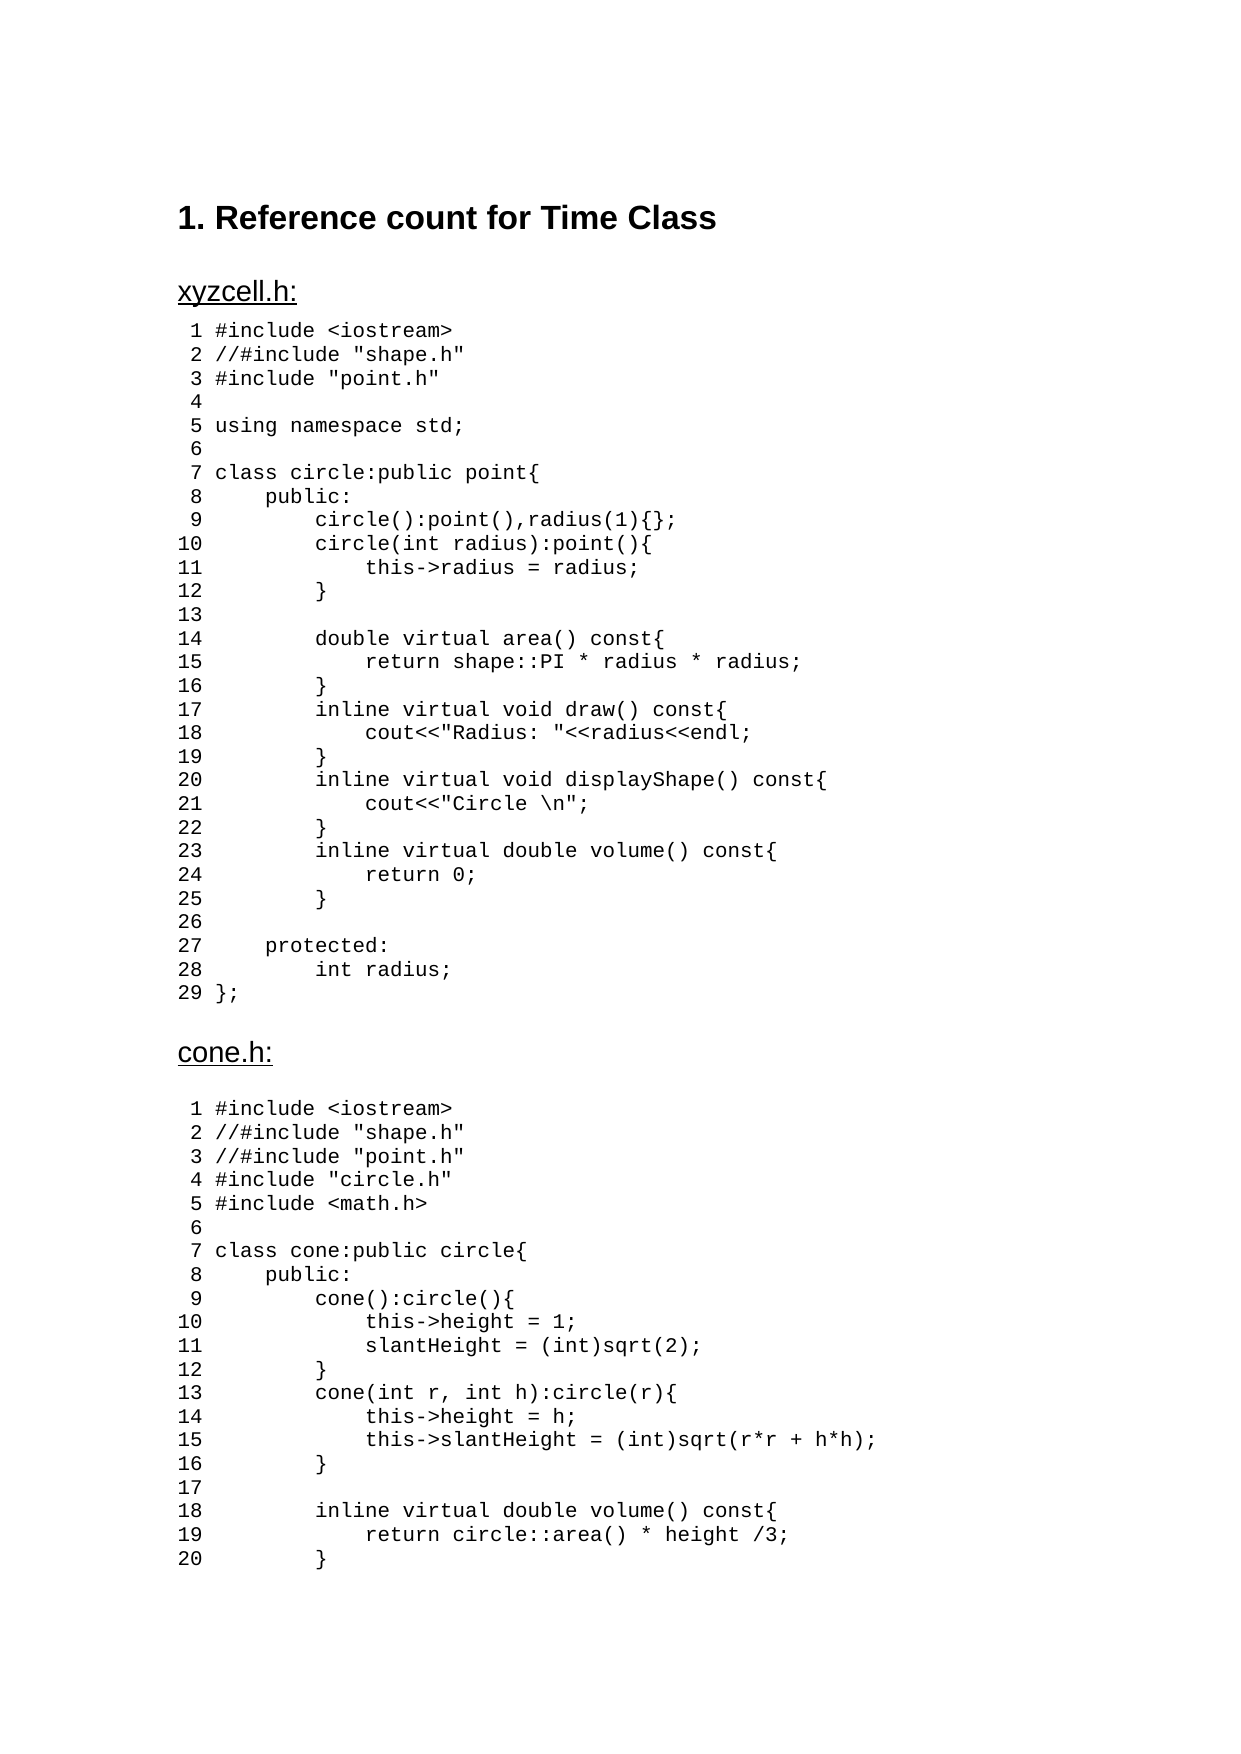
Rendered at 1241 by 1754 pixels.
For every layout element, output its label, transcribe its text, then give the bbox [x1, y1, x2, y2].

text 10 circle(int radius):point(){ [177, 533, 1122, 557]
text 20 inline virtual void displayShape() const{ [177, 769, 1122, 793]
text 14 this->height = h; [177, 1406, 1122, 1429]
text 16 } [177, 1453, 1122, 1477]
text 24 return 0; [177, 864, 1122, 888]
text 15 return shape::PI * radius * radius; [177, 651, 1122, 675]
text 19 return circle::area() * height /3; [177, 1524, 1122, 1548]
subtitle 1. Reference count for Time Class [177, 198, 1122, 237]
text 12 } [177, 580, 1122, 604]
text 6 [177, 438, 1122, 462]
text 1 #include <iostream> [177, 320, 1122, 344]
text 5 #include <math.h> [177, 1193, 1122, 1217]
text 17 [177, 1477, 1122, 1500]
text 11 slantHeight = (int)sqrt(2); [177, 1335, 1122, 1358]
subtitle cone.h: [177, 1035, 1122, 1069]
text 15 this->slantHeight = (int)sqrt(r*r + h*h); [177, 1429, 1122, 1453]
text 6 [177, 1217, 1122, 1240]
text 10 this->height = 1; [177, 1311, 1122, 1335]
text 17 inline virtual void draw() const{ [177, 698, 1122, 722]
text 3 //#include "point.h" [177, 1146, 1122, 1169]
text 4 #include "circle.h" [177, 1169, 1122, 1193]
text 2 //#include "shape.h" [177, 1122, 1122, 1146]
text 9 circle():point(),radius(1){}; [177, 509, 1122, 533]
text 7 class cone:public circle{ [177, 1240, 1122, 1264]
text 13 cone(int r, int h):circle(r){ [177, 1382, 1122, 1406]
text 8 public: [177, 486, 1122, 509]
text 7 class circle:public point{ [177, 462, 1122, 486]
text 23 inline virtual double volume() const{ [177, 840, 1122, 864]
text 28 int radius; [177, 959, 1122, 982]
subtitle xyzcell.h: [177, 274, 1122, 308]
text 3 #include "point.h" [177, 367, 1122, 391]
text 13 [177, 604, 1122, 628]
text 22 } [177, 817, 1122, 840]
text 16 } [177, 675, 1122, 698]
text 18 cout<<"Radius: "<<radius<<endl; [177, 722, 1122, 746]
text 26 [177, 911, 1122, 935]
text 2 //#include "shape.h" [177, 344, 1122, 367]
text 11 this->radius = radius; [177, 557, 1122, 580]
text 21 cout<<"Circle \n"; [177, 793, 1122, 817]
text 5 using namespace std; [177, 415, 1122, 438]
text 9 cone():circle(){ [177, 1288, 1122, 1311]
text 27 protected: [177, 935, 1122, 959]
text 25 } [177, 888, 1122, 911]
text 29 }; [177, 982, 1122, 1006]
text 4 [177, 391, 1122, 415]
text 12 } [177, 1358, 1122, 1382]
text 1 #include <iostream> [177, 1098, 1122, 1122]
text 8 public: [177, 1264, 1122, 1288]
text 19 } [177, 746, 1122, 769]
text 18 inline virtual double volume() const{ [177, 1500, 1122, 1524]
text 14 double virtual area() const{ [177, 628, 1122, 651]
text 20 } [177, 1548, 1122, 1571]
